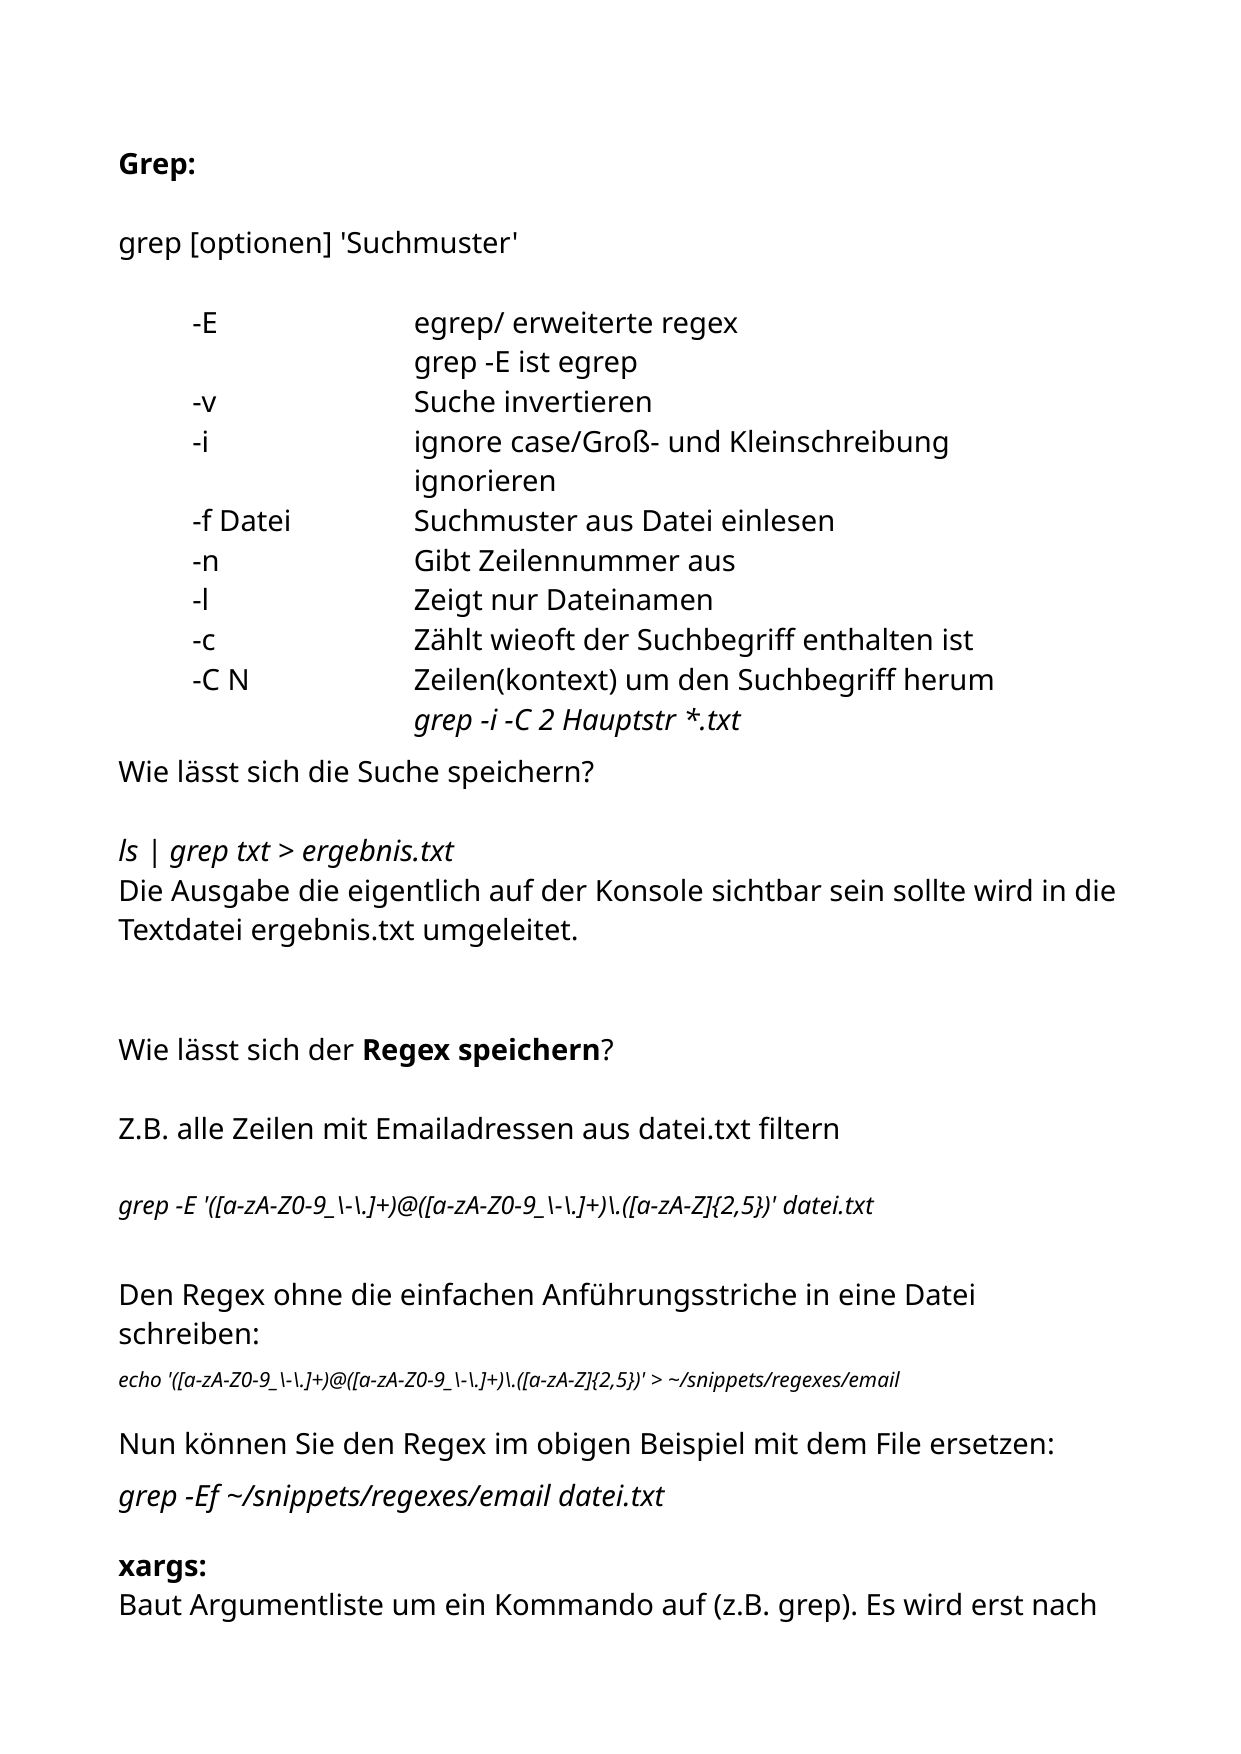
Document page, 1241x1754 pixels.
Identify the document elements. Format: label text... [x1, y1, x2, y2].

text grep -Ef ~/snippets/regexes/email datei.txt [118, 1476, 1122, 1515]
subtitle Grep: grep [optionen] 'Suchmuster' -E egrep/ erweiterte regex grep -E ist egrep -v Suche invertieren -i ignore case/Groß- und Kleinschreibung ignorieren -f Datei Suchmuster aus Datei einlesen -n Gibt Zeilennummer aus -l Zeigt nur Dateinamen -c Zählt wieoft der Suchbegriff enthalten ist -C N Zeilen(kontext) um den Suchbegriff herum grep -i -C 2 Hauptstr *.txt [118, 143, 1122, 738]
text echo '([a-zA-Z0-9_\-\.]+)@([a-zA-Z0-9_\-\.]+)\.([a-zA-Z]{2,5})' > ~/snippets/regexes/email [118, 1366, 1122, 1394]
text Den Regex ohne die einfachen Anführungsstriche in eine Datei schreiben: [118, 1234, 1122, 1353]
text Nun können Sie den Regex im obigen Beispiel mit dem File ersetzen: [118, 1423, 1122, 1463]
text xargs: Baut Argumentliste um ein Kommando auf (z.B. grep). Es wird erst nach [118, 1545, 1122, 1624]
text Wie lässt sich die Suche speichern? ls | grep txt > ergebnis.txt Die Ausgabe die eigentlich auf der Konsole sichtbar sein sollte wird in die Textdatei ergebnis.txt umgeleitet. Wie lässt sich der Regex speichern? Z.B. alle Zeilen mit Emailadressen aus datei.txt filtern grep -E '([a-zA-Z0-9_\-\.]+)@([a-zA-Z0-9_\-\.]+)\.([a-zA-Z]{2,5})' datei.txt [118, 751, 1122, 1222]
